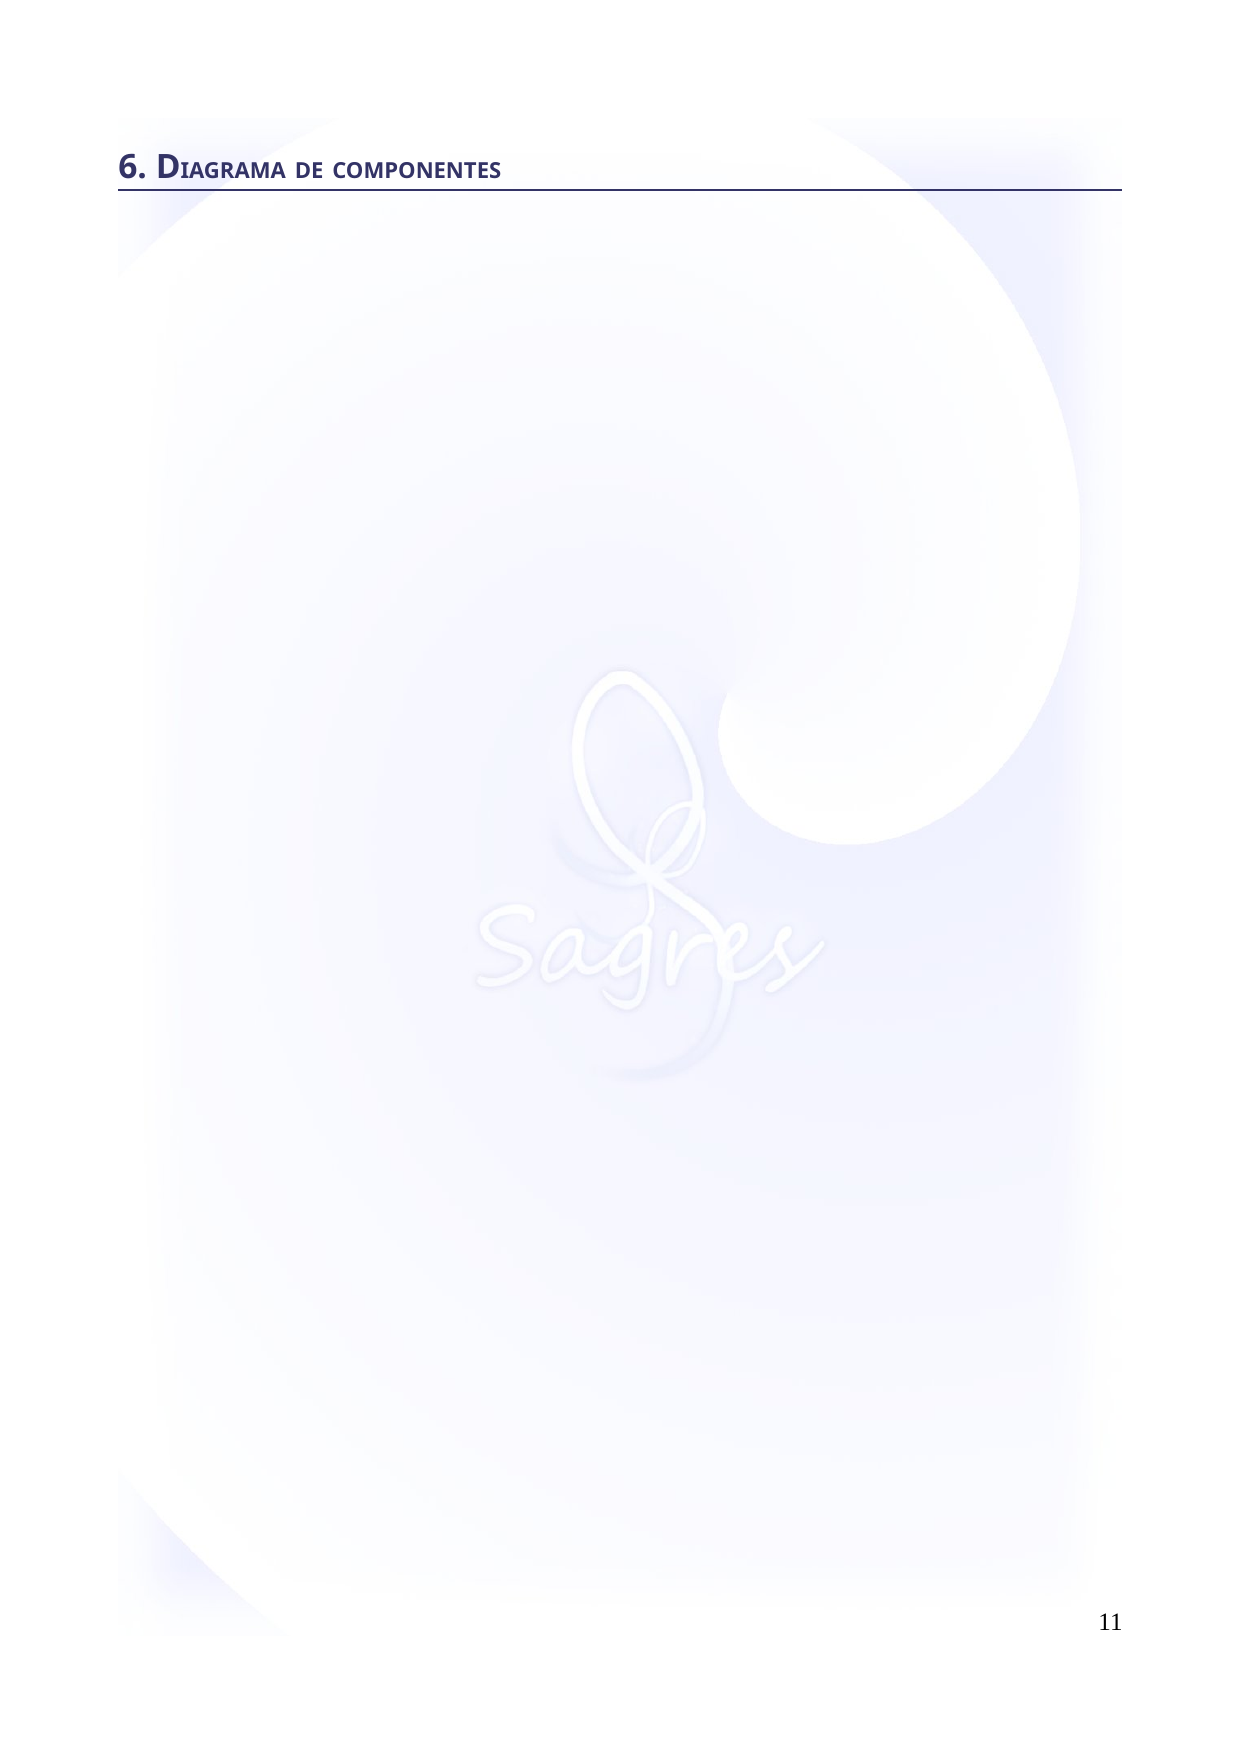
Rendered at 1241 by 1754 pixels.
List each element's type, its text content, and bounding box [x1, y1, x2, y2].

subtitle 6. Diagrama de componentes [118, 143, 1122, 189]
picture [118, 118, 1122, 143]
picture [118, 191, 1122, 1636]
